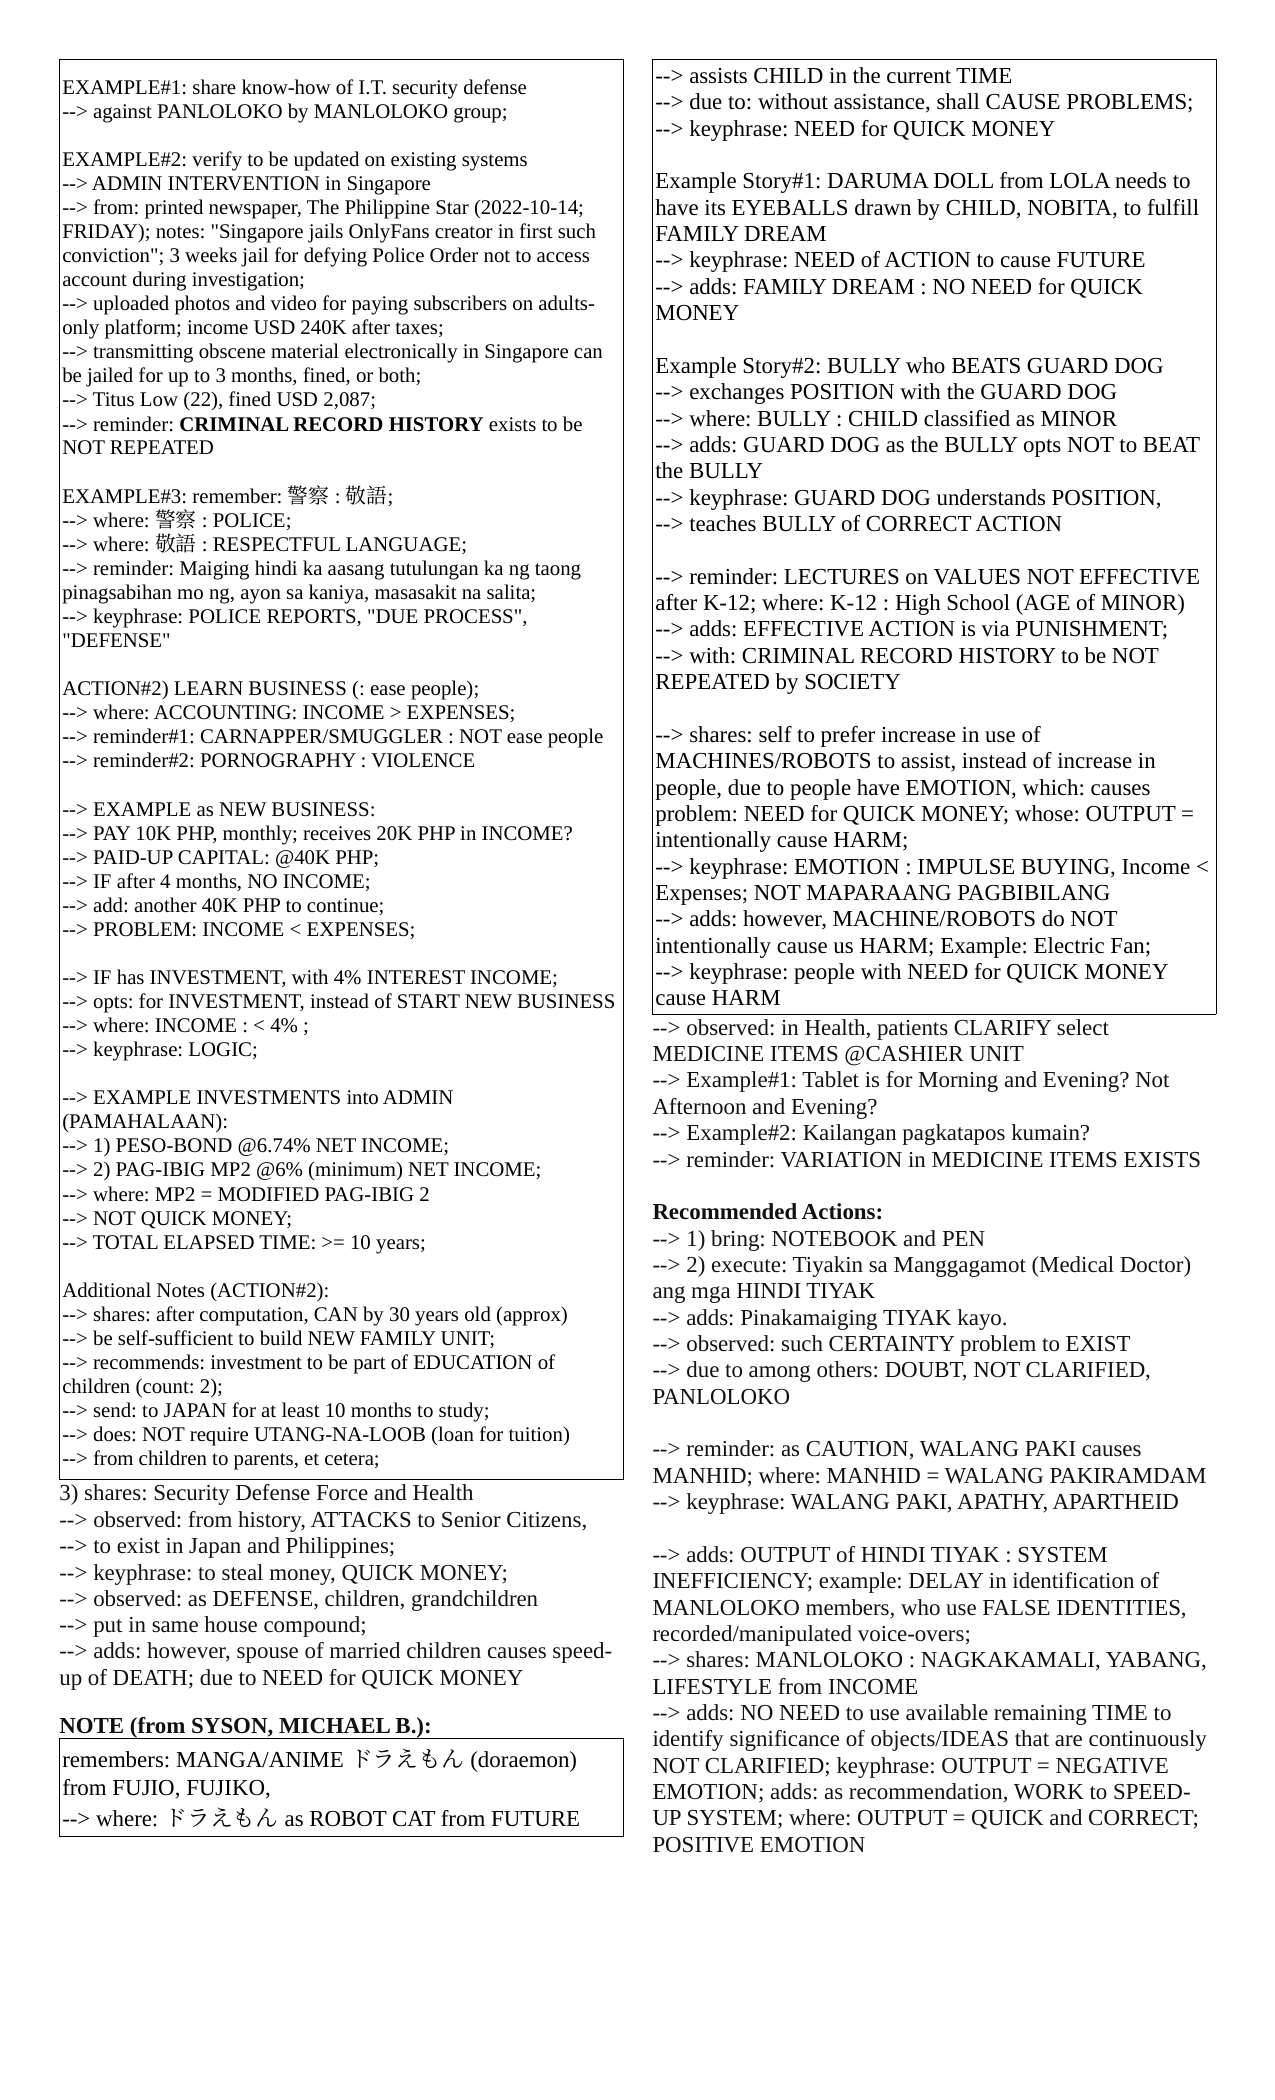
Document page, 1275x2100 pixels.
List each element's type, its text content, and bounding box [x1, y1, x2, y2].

text --> 2) execute: Tiyakin sa Manggagamot (Medical Doctor) ang mga HINDI TIYAK [652, 1251, 1216, 1304]
text --> reminder: VARIATION in MEDICINE ITEMS EXISTS [652, 1146, 1216, 1172]
text --> adds: however, spouse of married children causes speed-up of DEATH; due to NEED for QUICK MONEY [59, 1638, 623, 1690]
text --> Example#1: Tablet is for Morning and Evening? Not Afternoon and Evening? [652, 1067, 1216, 1119]
text --> observed: such CERTAINTY problem to EXIST [652, 1330, 1216, 1356]
text --> adds: Pinakamaiging TIYAK kayo. [652, 1304, 1216, 1330]
text --> keyphrase: WALANG PAKI, APATHY, APARTHEID [652, 1488, 1216, 1514]
text --> reminder: as CAUTION, WALANG PAKI causes MANHID; where: MANHID = WALANG PAKIRAMDAM [652, 1436, 1216, 1488]
text --> observed: as DEFENSE, children, grandchildren [59, 1585, 623, 1611]
text --> 1) bring: NOTEBOOK and PEN [652, 1225, 1216, 1251]
text 3) shares: Security Defense Force and Health [59, 1480, 623, 1506]
text --> observed: in Health, patients CLARIFY select MEDICINE ITEMS @CASHIER UNIT [652, 1015, 1216, 1067]
text --> Example#2: Kailangan pagkatapos kumain? [652, 1119, 1216, 1146]
text Recommended Actions: [652, 1198, 1216, 1225]
text --> keyphrase: to steal money, QUICK MONEY; [59, 1558, 623, 1585]
text --> due to among others: DOUBT, NOT CLARIFIED, PANLOLOKO [652, 1356, 1216, 1409]
text --> observed: from history, ATTACKS to Senior Citizens, [59, 1506, 623, 1532]
table_header --> assists CHILD in the current TIME --> due to: without assistance, shall CAUSE PROBLEMS; --> keyphrase: NEED for QUICK MONEY Example Story#1: DARUMA DOLL from LOLA needs to have its EYEBALLS drawn by CHILD, NOBITA, to fulfill FAMILY DREAM --> keyphrase: NEED of ACTION to cause FUTURE --> adds: FAMILY DREAM : NO NEED for QUICK MONEY Example Story#2: BULLY who BEATS GUARD DOG --> exchanges POSITION with the GUARD DOG --> where: BULLY : CHILD classified as MINOR --> adds: GUARD DOG as the BULLY opts NOT to BEAT the BULLY --> keyphrase: GUARD DOG understands POSITION, --> teaches BULLY of CORRECT ACTION --> reminder: LECTURES on VALUES NOT EFFECTIVE after K-12; where: K-12 : High School (AGE of MINOR) --> adds: EFFECTIVE ACTION is via PUNISHMENT; --> with: CRIMINAL RECORD HISTORY to be NOT REPEATED by SOCIETY --> shares: self to prefer increase in use of MACHINES/ROBOTS to assist, instead of increase in people, due to people have EMOTION, which: causes problem: NEED for QUICK MONEY; whose: OUTPUT = intentionally cause HARM; --> keyphrase: EMOTION : IMPULSE BUYING, Income < Expenses; NOT MAPARAANG PAGBIBILANG --> adds: however, MACHINE/ROBOTS do NOT intentionally cause us HARM; Example: Electric Fan; --> keyphrase: people with NEED for QUICK MONEY cause HARM [653, 60, 1216, 1014]
table_header EXAMPLE#1: share know-how of I.T. security defense --> against PANLOLOKO by MANLOLOKO group; EXAMPLE#2: verify to be updated on existing systems --> ADMIN INTERVENTION in Singapore --> from: printed newspaper, The Philippine Star (2022-10-14; FRIDAY); notes: "Singapore jails OnlyFans creator in first such conviction"; 3 weeks jail for defying Police Order not to access account during investigation; --> uploaded photos and video for paying subscribers on adults-only platform; income USD 240K after taxes; --> transmitting obscene material electronically in Singapore can be jailed for up to 3 months, fined, or both; --> Titus Low (22), fined USD 2,087; --> reminder: CRIMINAL RECORD HISTORY exists to be NOT REPEATED EXAMPLE#3: remember: 警察 : 敬語; --> where: 警察 : POLICE; --> where: 敬語 : RESPECTFUL LANGUAGE; --> reminder: Maiging hindi ka aasang tutulungan ka ng taong pinagsabihan mo ng, ayon sa kaniya, masasakit na salita; --> keyphrase: POLICE REPORTS, "DUE PROCESS", "DEFENSE" ACTION#2) LEARN BUSINESS (: ease people); --> where: ACCOUNTING: INCOME > EXPENSES; --> reminder#1: CARNAPPER/SMUGGLER : NOT ease people --> reminder#2: PORNOGRAPHY : VIOLENCE --> EXAMPLE as NEW BUSINESS: --> PAY 10K PHP, monthly; receives 20K PHP in INCOME? --> PAID-UP CAPITAL: @40K PHP; --> IF after 4 months, NO INCOME; --> add: another 40K PHP to continue; --> PROBLEM: INCOME < EXPENSES; --> IF has INVESTMENT, with 4% INTEREST INCOME; --> opts: for INVESTMENT, instead of START NEW BUSINESS --> where: INCOME : < 4% ; --> keyphrase: LOGIC; --> EXAMPLE INVESTMENTS into ADMIN (PAMAHALAAN): --> 1) PESO-BOND @6.74% NET INCOME; --> 2) PAG-IBIG MP2 @6% (minimum) NET INCOME; --> where: MP2 = MODIFIED PAG-IBIG 2 --> NOT QUICK MONEY; --> TOTAL ELAPSED TIME: >= 10 years; Additional Notes (ACTION#2): --> shares: after computation, CAN by 30 years old (approx) --> be self-sufficient to build NEW FAMILY UNIT; --> recommends: investment to be part of EDUCATION of children (count: 2); --> send: to JAPAN for at least 10 months to study; --> does: NOT require UTANG-NA-LOOB (loan for tuition) --> from children to parents, et cetera; [60, 60, 623, 1479]
text --> shares: MANLOLOKO : NAGKAKAMALI, YABANG, LIFESTYLE from INCOME [652, 1646, 1216, 1699]
text --> adds: OUTPUT of HINDI TIYAK : SYSTEM INEFFICIENCY; example: DELAY in identification of MANLOLOKO members, who use FALSE IDENTITIES, recorded/manipulated voice-overs; [652, 1541, 1216, 1646]
text NOTE (from SYSON, MICHAEL B.): [59, 1712, 623, 1738]
text --> to exist in Japan and Philippines; [59, 1532, 623, 1558]
table_header remembers: MANGA/ANIME ドラえもん (doraemon) from FUJIO, FUJIKO, --> where: ドラえもん as ROBOT CAT from FUTURE [60, 1739, 623, 1836]
text --> adds: NO NEED to use available remaining TIME to identify significance of objects/IDEAS that are continuously NOT CLARIFIED; keyphrase: OUTPUT = NEGATIVE EMOTION; adds: as recommendation, WORK to SPEED-UP SYSTEM; where: OUTPUT = QUICK and CORRECT; POSITIVE EMOTION [652, 1699, 1216, 1857]
text --> put in same house compound; [59, 1611, 623, 1638]
